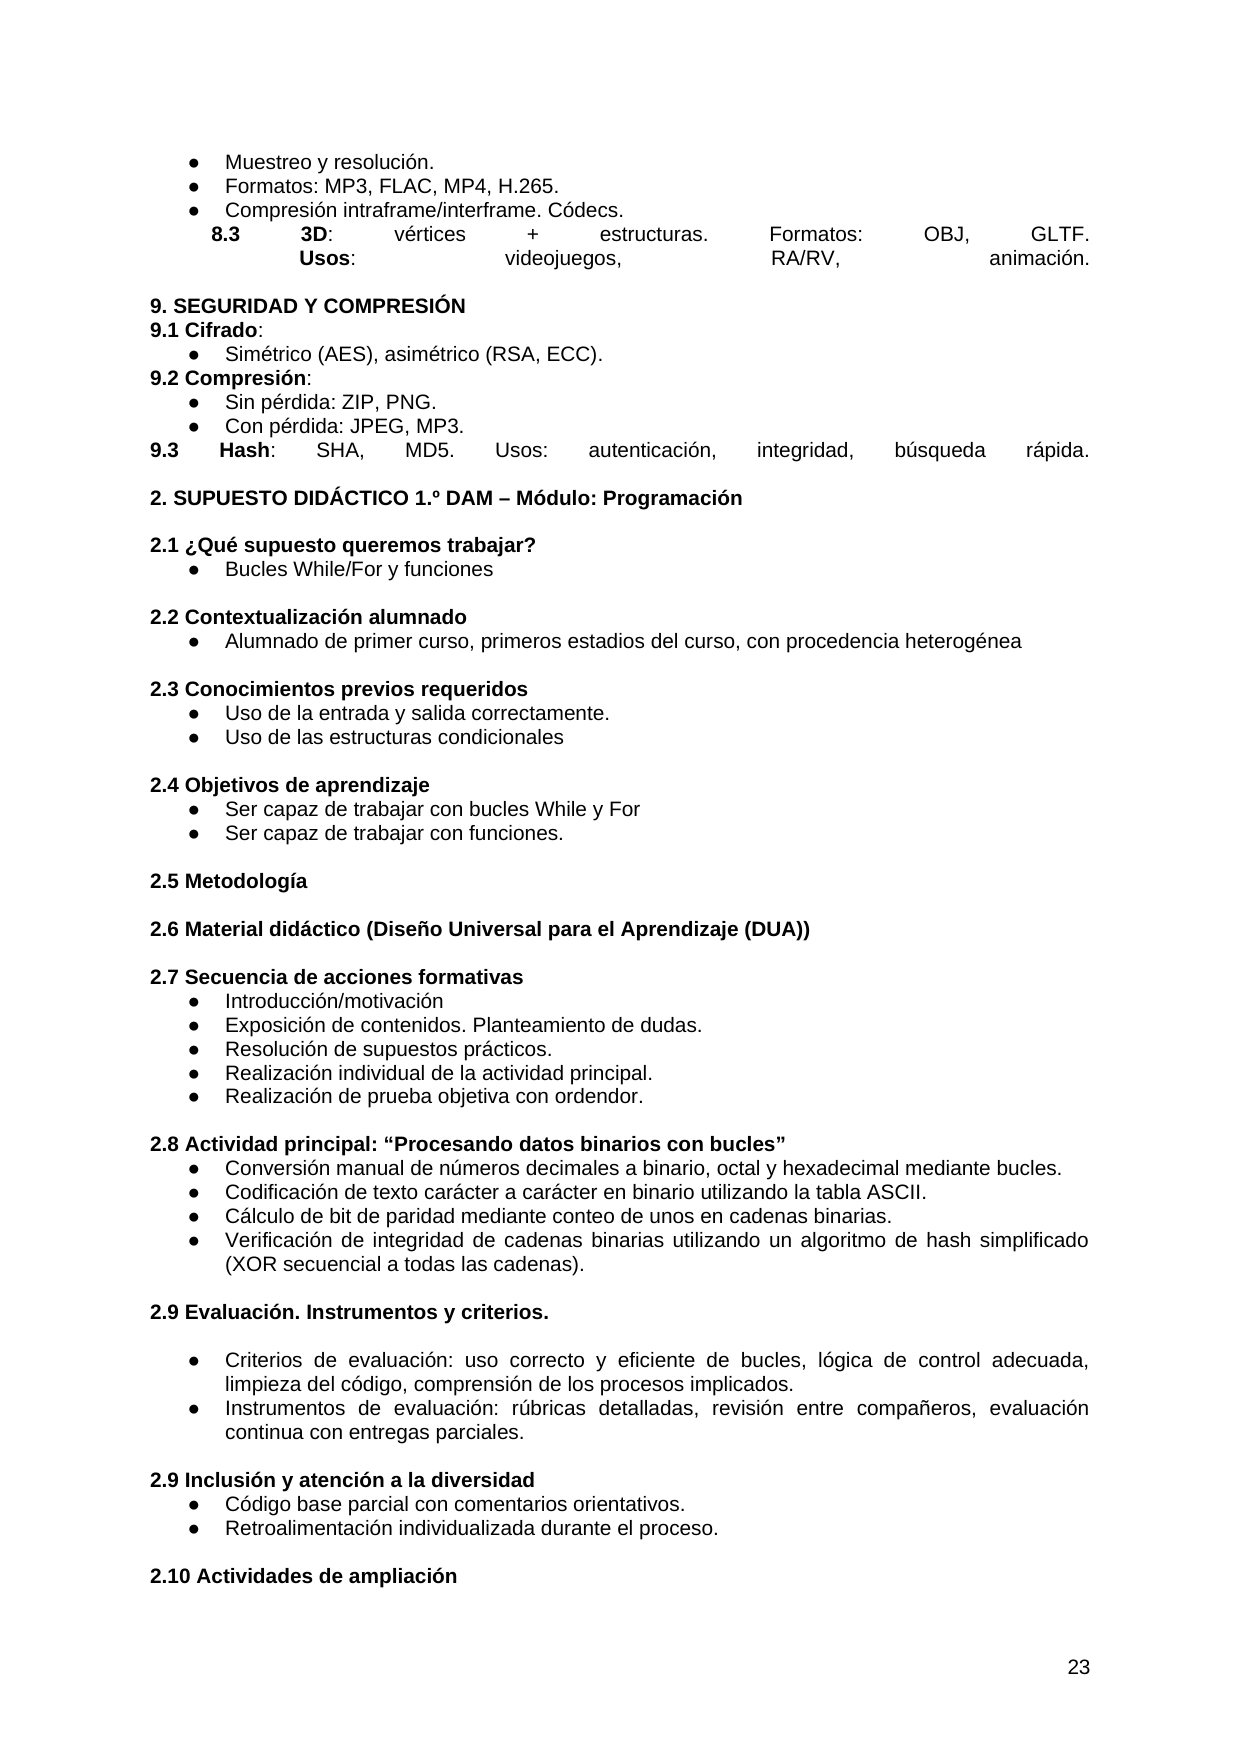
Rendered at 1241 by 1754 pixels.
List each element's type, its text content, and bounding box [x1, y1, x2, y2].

list Conversión manual de números decimales a binario, octal y hexadecimal mediante bucles. [187, 1156, 1090, 1180]
text 2.5 Metodología [150, 869, 1090, 893]
list Bucles While/For y funciones [187, 557, 1090, 581]
list Realización individual de la actividad principal. [187, 1060, 1090, 1084]
text 2.1 ¿Qué supuesto queremos trabajar? [150, 509, 1090, 557]
list Codificación de texto carácter a carácter en binario utilizando la tabla ASCII. [187, 1180, 1090, 1204]
list Verificación de integridad de cadenas binarias utilizando un algoritmo de hash simplificado (XOR secuencial a todas las cadenas). [187, 1228, 1090, 1276]
list Alumnado de primer curso, primeros estadios del curso, con procedencia heterogénea [187, 629, 1090, 653]
list Realización de prueba objetiva con ordendor. [187, 1084, 1090, 1108]
text 2.3 Conocimientos previos requeridos [150, 677, 1090, 701]
subtitle 9. SEGURIDAD Y COMPRESIÓN [150, 294, 1090, 318]
list Criterios de evaluación: uso correcto y eficiente de bucles, lógica de control adecuada, limpieza del código, comprensión de los procesos implicados. [187, 1348, 1090, 1396]
list Muestreo y resolución. [187, 150, 1090, 174]
text 2.6 Material didáctico (Diseño Universal para el Aprendizaje (DUA)) [150, 917, 1090, 941]
list Uso de la entrada y salida correctamente. [187, 701, 1090, 725]
text 2.8 Actividad principal: “Procesando datos binarios con bucles” [150, 1132, 1090, 1156]
text 9.3 Hash: SHA, MD5. Usos: autenticación, integridad, búsqueda rápida. [150, 437, 1090, 485]
text 2.4 Objetivos de aprendizaje [150, 773, 1090, 797]
text 2.9 Evaluación. Instrumentos y criterios. [150, 1300, 1090, 1324]
text 9.2 Compresión: [150, 366, 1090, 389]
list Resolución de supuestos prácticos. [187, 1036, 1090, 1060]
list Compresión intraframe/interframe. Códecs. [187, 198, 1090, 222]
text 2. SUPUESTO DIDÁCTICO 1.º DAM – Módulo: Programación [150, 485, 1090, 509]
list Ser capaz de trabajar con bucles While y For [187, 797, 1090, 821]
list Ser capaz de trabajar con funciones. [187, 821, 1090, 845]
list Uso de las estructuras condicionales [187, 725, 1090, 749]
list Cálculo de bit de paridad mediante conteo de unos en cadenas binarias. [187, 1204, 1090, 1228]
text 2.9 Inclusión y atención a la diversidad [150, 1468, 1090, 1492]
list Exposición de contenidos. Planteamiento de dudas. [187, 1012, 1090, 1036]
text 2.7 Secuencia de acciones formativas [150, 964, 1090, 988]
list Con pérdida: JPEG, MP3. [187, 413, 1090, 437]
text 2.10 Actividades de ampliación [150, 1563, 1090, 1587]
list Simétrico (AES), asimétrico (RSA, ECC). [187, 342, 1090, 366]
list Código base parcial con comentarios orientativos. [187, 1492, 1090, 1516]
list Instrumentos de evaluación: rúbricas detalladas, revisión entre compañeros, evaluación continua con entregas parciales. [187, 1396, 1090, 1444]
list Retroalimentación individualizada durante el proceso. [187, 1516, 1090, 1539]
text 9.1 Cifrado: [150, 318, 1090, 342]
text 2.2 Contextualización alumnado [150, 605, 1090, 629]
list Formatos: MP3, FLAC, MP4, H.265. [187, 174, 1090, 198]
list Introducción/motivación [187, 988, 1090, 1012]
list Sin pérdida: ZIP, PNG. [187, 389, 1090, 413]
text 8.3 3D: vértices + estructuras. Formatos: OBJ, GLTF. Usos: videojuegos, RA/RV, animación. [150, 222, 1090, 294]
